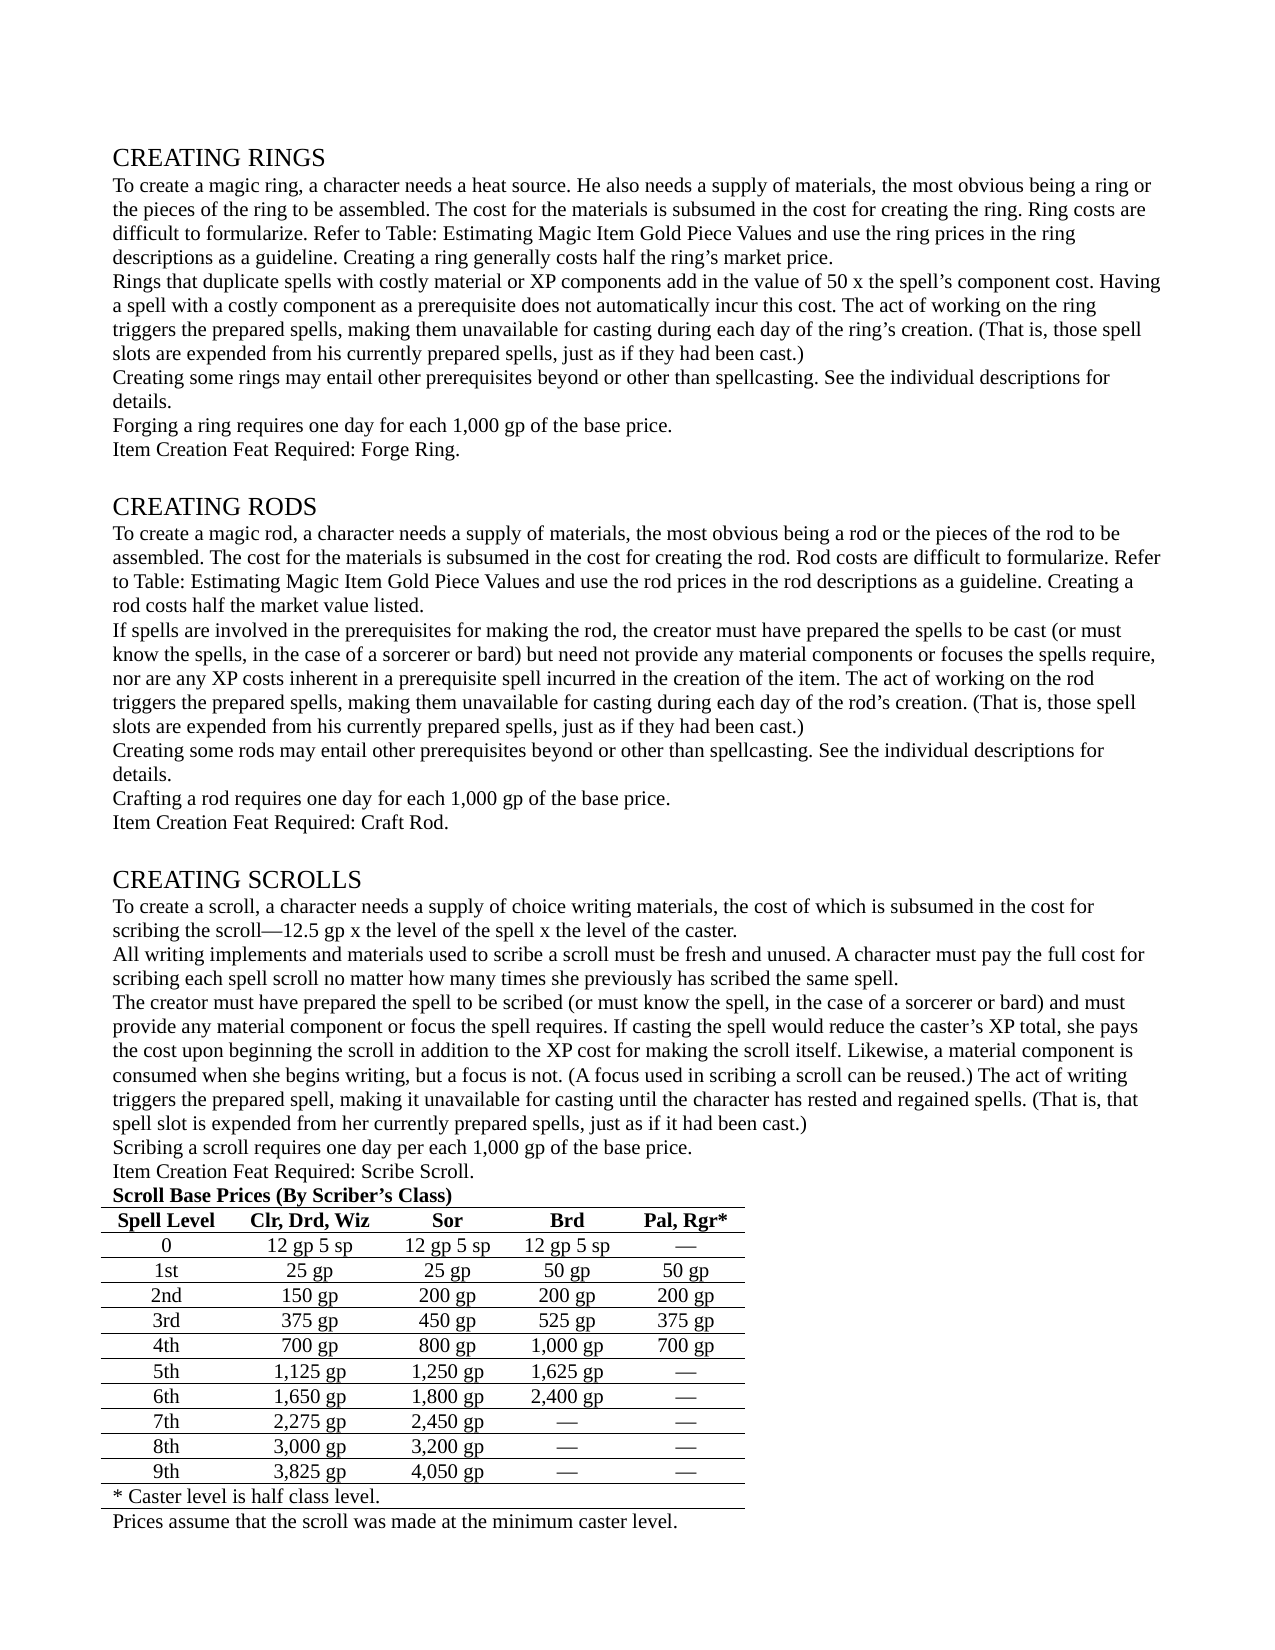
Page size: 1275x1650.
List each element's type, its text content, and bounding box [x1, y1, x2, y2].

table_cell 12 gp 5 sp [232, 1233, 388, 1257]
table_cell 1,125 gp [232, 1359, 388, 1383]
table_cell 150 gp [232, 1283, 388, 1307]
table_cell 2,400 gp [507, 1384, 627, 1408]
table_cell 3,000 gp [232, 1434, 388, 1458]
table_cell 3,825 gp [232, 1459, 388, 1483]
table_cell — [507, 1409, 627, 1433]
table_cell 200 gp [388, 1283, 507, 1307]
table_cell 0 [101, 1233, 232, 1257]
table_cell 50 gp [507, 1258, 627, 1282]
text To create a magic ring, a character needs a heat source. He also needs a supply of materials, the most obvious being a ring or the pieces of the ring to be assembled. The cost for the materials is subsumed in the cost for creating the ring. Ring costs are difficult to formularize. Refer to Table: Estimating Magic Item Gold Piece Values and use the ring prices in the ring descriptions as a guideline. Creating a ring generally costs half the ring’s market price. [112, 172, 1162, 269]
text To create a magic rod, a character needs a supply of materials, the most obvious being a rod or the pieces of the rod to be assembled. The cost for the materials is subsumed in the cost for creating the rod. Rod costs are difficult to formularize. Refer to Table: Estimating Magic Item Gold Piece Values and use the rod prices in the rod descriptions as a guideline. Creating a rod costs half the market value listed. [112, 521, 1162, 617]
table_cell — [507, 1434, 627, 1458]
table_cell 7th [101, 1409, 232, 1433]
text Item Creation Feat Required: Craft Rod. [112, 810, 1162, 834]
table_cell 375 gp [627, 1308, 745, 1332]
table_cell 9th [101, 1459, 232, 1483]
table_cell 1,000 gp [507, 1334, 627, 1357]
text Item Creation Feat Required: Scribe Scroll. [112, 1159, 1162, 1183]
text Creating some rods may entail other prerequisites beyond or other than spellcasting. See the individual descriptions for details. [112, 738, 1162, 786]
table_cell — [627, 1359, 745, 1383]
table_cell 800 gp [388, 1334, 507, 1357]
table_cell 1,650 gp [232, 1384, 388, 1408]
table_cell Prices assume that the scroll was made at the minimum caster level. [101, 1509, 745, 1533]
table_cell * Caster level is half class level. [101, 1484, 745, 1508]
table_header Scroll Base Prices (By Scriber’s Class) [101, 1183, 745, 1207]
table_cell — [627, 1384, 745, 1408]
text CREATING RODS [112, 491, 1162, 521]
table_cell Clr, Drd, Wiz [232, 1208, 388, 1232]
table_cell 25 gp [388, 1258, 507, 1282]
table_cell 25 gp [232, 1258, 388, 1282]
text CREATING SCROLLS [112, 864, 1162, 894]
text If spells are involved in the prerequisites for making the rod, the creator must have prepared the spells to be cast (or must know the spells, in the case of a sorcerer or bard) but need not provide any material components or focuses the spells require, nor are any XP costs inherent in a prerequisite spell incurred in the creation of the item. The act of working on the rod triggers the prepared spells, making them unavailable for casting during each day of the rod’s creation. (That is, those spell slots are expended from his currently prepared spells, just as if they had been cast.) [112, 617, 1162, 738]
text Forging a ring requires one day for each 1,000 gp of the base price. [112, 413, 1162, 437]
table_cell 200 gp [627, 1283, 745, 1307]
text All writing implements and materials used to scribe a scroll must be fresh and unused. A character must pay the full cost for scribing each spell scroll no matter how many times she previously has scribed the same spell. [112, 942, 1162, 990]
table_cell 3,200 gp [388, 1434, 507, 1458]
text Item Creation Feat Required: Forge Ring. [112, 437, 1162, 461]
table_cell Pal, Rgr* [627, 1208, 745, 1232]
table_cell 525 gp [507, 1308, 627, 1332]
table_cell Brd [507, 1208, 627, 1232]
table_cell 12 gp 5 sp [507, 1233, 627, 1257]
table_cell 700 gp [232, 1334, 388, 1357]
table_cell 2,450 gp [388, 1409, 507, 1433]
text Scribing a scroll requires one day per each 1,000 gp of the base price. [112, 1135, 1162, 1159]
table_cell 3rd [101, 1308, 232, 1332]
table_cell 2,275 gp [232, 1409, 388, 1433]
table_cell 12 gp 5 sp [388, 1233, 507, 1257]
table_cell 2nd [101, 1283, 232, 1307]
table_cell 1,625 gp [507, 1359, 627, 1383]
table_cell 4,050 gp [388, 1459, 507, 1483]
text To create a scroll, a character needs a supply of choice writing materials, the cost of which is subsumed in the cost for scribing the scroll—12.5 gp x the level of the spell x the level of the caster. [112, 894, 1162, 942]
table_cell — [627, 1459, 745, 1483]
text Creating some rings may entail other prerequisites beyond or other than spellcasting. See the individual descriptions for details. [112, 365, 1162, 413]
table_cell 1st [101, 1258, 232, 1282]
table_cell 450 gp [388, 1308, 507, 1332]
table_cell — [627, 1233, 745, 1257]
table_cell Sor [388, 1208, 507, 1232]
text Rings that duplicate spells with costly material or XP components add in the value of 50 x the spell’s component cost. Having a spell with a costly component as a prerequisite does not automatically incur this cost. The act of working on the ring triggers the prepared spells, making them unavailable for casting during each day of the ring’s creation. (That is, those spell slots are expended from his currently prepared spells, just as if they had been cast.) [112, 269, 1162, 365]
table_cell 6th [101, 1384, 232, 1408]
table_cell 200 gp [507, 1283, 627, 1307]
table_cell 1,800 gp [388, 1384, 507, 1408]
table_cell 8th [101, 1434, 232, 1458]
table_cell — [627, 1434, 745, 1458]
text The creator must have prepared the spell to be scribed (or must know the spell, in the case of a sorcerer or bard) and must provide any material component or focus the spell requires. If casting the spell would reduce the caster’s XP total, she pays the cost upon beginning the scroll in addition to the XP cost for making the scroll itself. Likewise, a material component is consumed when she begins writing, but a focus is not. (A focus used in scribing a scroll can be reused.) The act of writing triggers the prepared spell, making it unavailable for casting until the character has rested and regained spells. (That is, that spell slot is expended from her currently prepared spells, just as if it had been cast.) [112, 990, 1162, 1135]
table_cell 4th [101, 1334, 232, 1357]
table_cell 375 gp [232, 1308, 388, 1332]
table_cell — [507, 1459, 627, 1483]
table_cell 1,250 gp [388, 1359, 507, 1383]
table_cell 5th [101, 1359, 232, 1383]
table_cell — [627, 1409, 745, 1433]
text Crafting a rod requires one day for each 1,000 gp of the base price. [112, 786, 1162, 810]
table_cell 50 gp [627, 1258, 745, 1282]
table_cell 700 gp [627, 1334, 745, 1357]
table_cell Spell Level [101, 1208, 232, 1232]
text CREATING RINGS [112, 142, 1162, 172]
